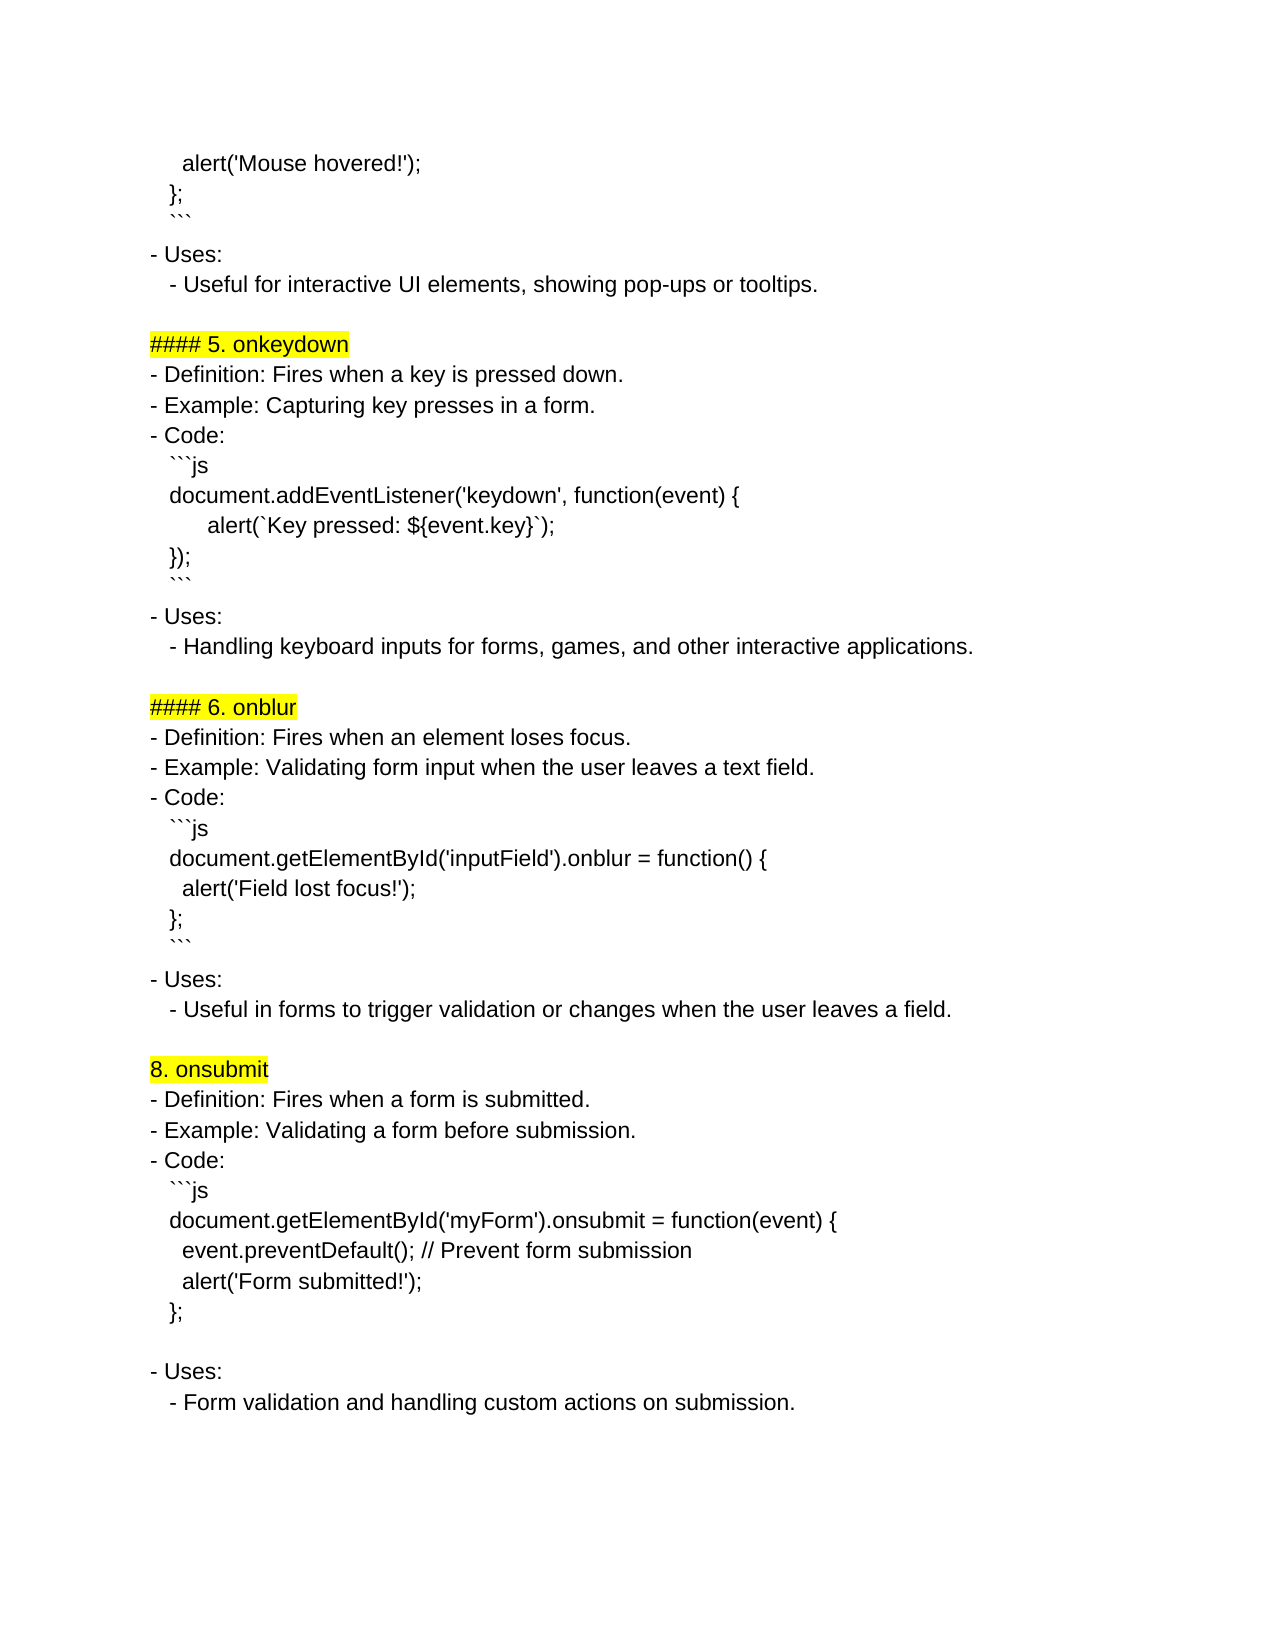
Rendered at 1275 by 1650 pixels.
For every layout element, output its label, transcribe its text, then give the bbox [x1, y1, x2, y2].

text ``` [150, 935, 1125, 962]
text - Useful for interactive UI elements, showing pop-ups or tooltips. [150, 271, 1125, 297]
text - Uses: [150, 603, 1125, 629]
text alert(`Key pressed: ${event.key}`); [150, 512, 1125, 539]
text - Uses: [150, 1358, 1125, 1385]
text document.addEventListener('keydown', function(event) { [150, 482, 1125, 509]
text - Handling keyboard inputs for forms, games, and other interactive applications. [150, 633, 1125, 660]
text - Definition: Fires when a key is pressed down. [150, 361, 1125, 388]
text }; [150, 905, 1125, 932]
text - Definition: Fires when a form is submitted. [150, 1086, 1125, 1113]
text - Code: [150, 784, 1125, 811]
text - Useful in forms to trigger validation or changes when the user leaves a field. [150, 996, 1125, 1022]
text - Definition: Fires when an element loses focus. [150, 724, 1125, 750]
text - Example: Validating a form before submission. [150, 1117, 1125, 1143]
text }); [150, 543, 1125, 569]
text - Code: [150, 1147, 1125, 1173]
text 8. onsubmit [150, 1056, 1125, 1083]
text ``` [150, 573, 1125, 599]
text }; [150, 180, 1125, 207]
text - Uses: [150, 241, 1125, 267]
text ``` [150, 210, 1125, 237]
text alert('Mouse hovered!'); [150, 150, 1125, 176]
text document.getElementById('inputField').onblur = function() { [150, 845, 1125, 871]
text - Example: Capturing key presses in a form. [150, 392, 1125, 418]
text alert('Form submitted!'); [150, 1268, 1125, 1294]
text alert('Field lost focus!'); [150, 875, 1125, 901]
text - Form validation and handling custom actions on submission. [150, 1388, 1125, 1415]
text event.preventDefault(); // Prevent form submission [150, 1237, 1125, 1264]
text ```js [150, 814, 1125, 841]
text ```js [150, 452, 1125, 478]
text - Code: [150, 422, 1125, 448]
text }; [150, 1298, 1125, 1324]
text document.getElementById('myForm').onsubmit = function(event) { [150, 1207, 1125, 1234]
text ```js [150, 1177, 1125, 1203]
text #### 6. onblur [150, 694, 1125, 720]
text - Uses: [150, 966, 1125, 992]
text #### 5. onkeydown [150, 331, 1125, 358]
text - Example: Validating form input when the user leaves a text field. [150, 754, 1125, 781]
